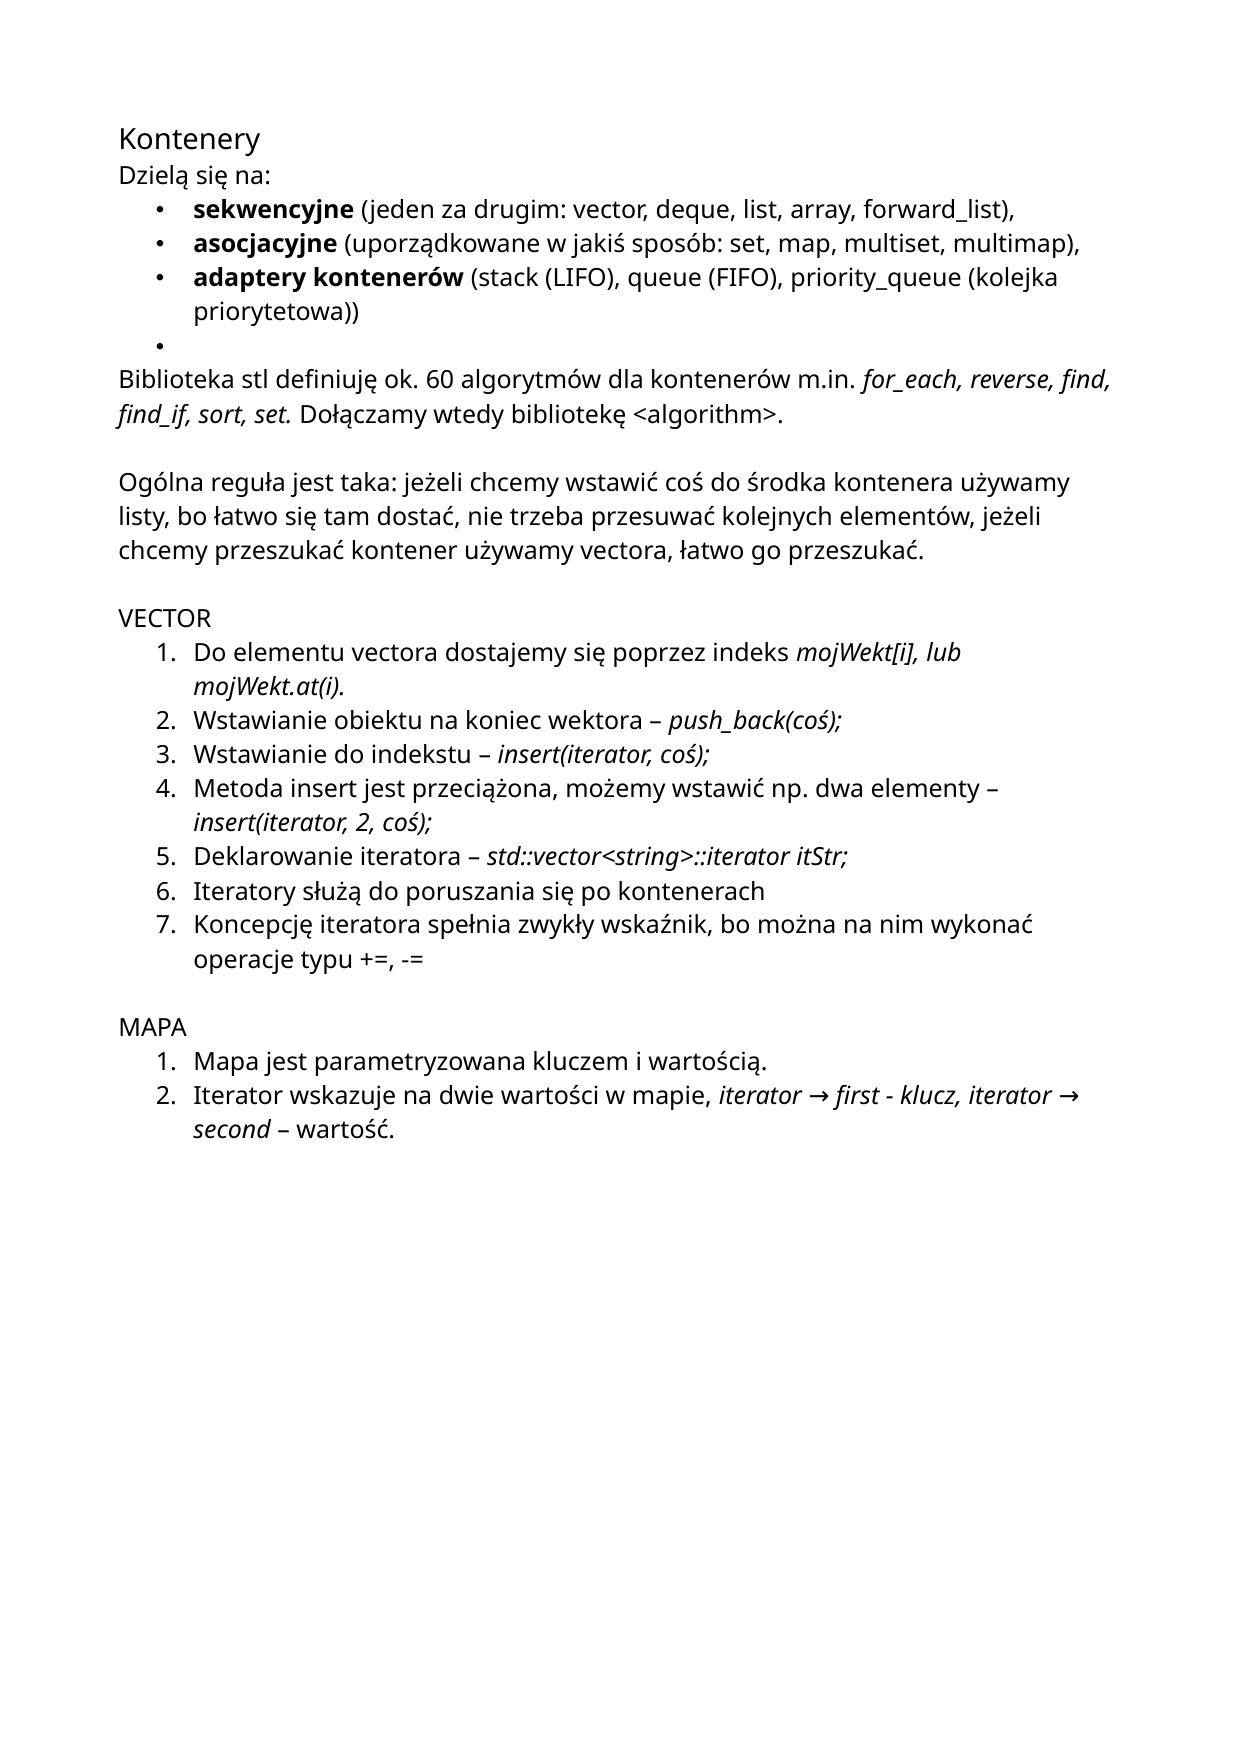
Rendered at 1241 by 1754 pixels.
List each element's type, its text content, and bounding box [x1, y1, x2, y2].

list Mapa jest parametryzowana kluczem i wartością. [156, 1043, 1122, 1077]
list Iterator wskazuje na dwie wartości w mapie, iterator → first - klucz, iterator → second – wartość. [156, 1077, 1122, 1146]
list Wstawianie do indekstu – insert(iterator, coś); [156, 737, 1122, 771]
list Wstawianie obiektu na koniec wektora – push_back(coś); [156, 703, 1122, 737]
list Deklarowanie iteratora – std::vector<string>::iterator itStr; [156, 839, 1122, 873]
list Iteratory służą do poruszania się po kontenerach [156, 873, 1122, 907]
text Kontenery [118, 118, 1122, 158]
list Metoda insert jest przeciążona, możemy wstawić np. dwa elementy – insert(iterator, 2, coś); [156, 771, 1122, 839]
list sekwencyjne (jeden za drugim: vector, deque, list, array, forward_list), [156, 192, 1122, 226]
text MAPA [118, 1009, 1122, 1043]
list asocjacyjne (uporządkowane w jakiś sposób: set, map, multiset, multimap), [156, 226, 1122, 260]
text Dzielą się na: [118, 158, 1122, 192]
list Koncepcję iteratora spełnia zwykły wskaźnik, bo można na nim wykonać operacje typu +=, -= [156, 907, 1122, 975]
text Biblioteka stl definiuję ok. 60 algorytmów dla kontenerów m.in. for_each, reverse, find, find_if, sort, set. Dołączamy wtedy bibliotekę <algorithm>. [118, 362, 1122, 430]
list adaptery kontenerów (stack (LIFO), queue (FIFO), priority_queue (kolejka priorytetowa)) [156, 260, 1122, 328]
text Ogólna reguła jest taka: jeżeli chcemy wstawić coś do środka kontenera używamy listy, bo łatwo się tam dostać, nie trzeba przesuwać kolejnych elementów, jeżeli chcemy przeszukać kontener używamy vectora, łatwo go przeszukać. VECTOR [118, 464, 1122, 635]
list Do elementu vectora dostajemy się poprzez indeks mojWekt[i], lub mojWekt.at(i). [156, 635, 1122, 703]
